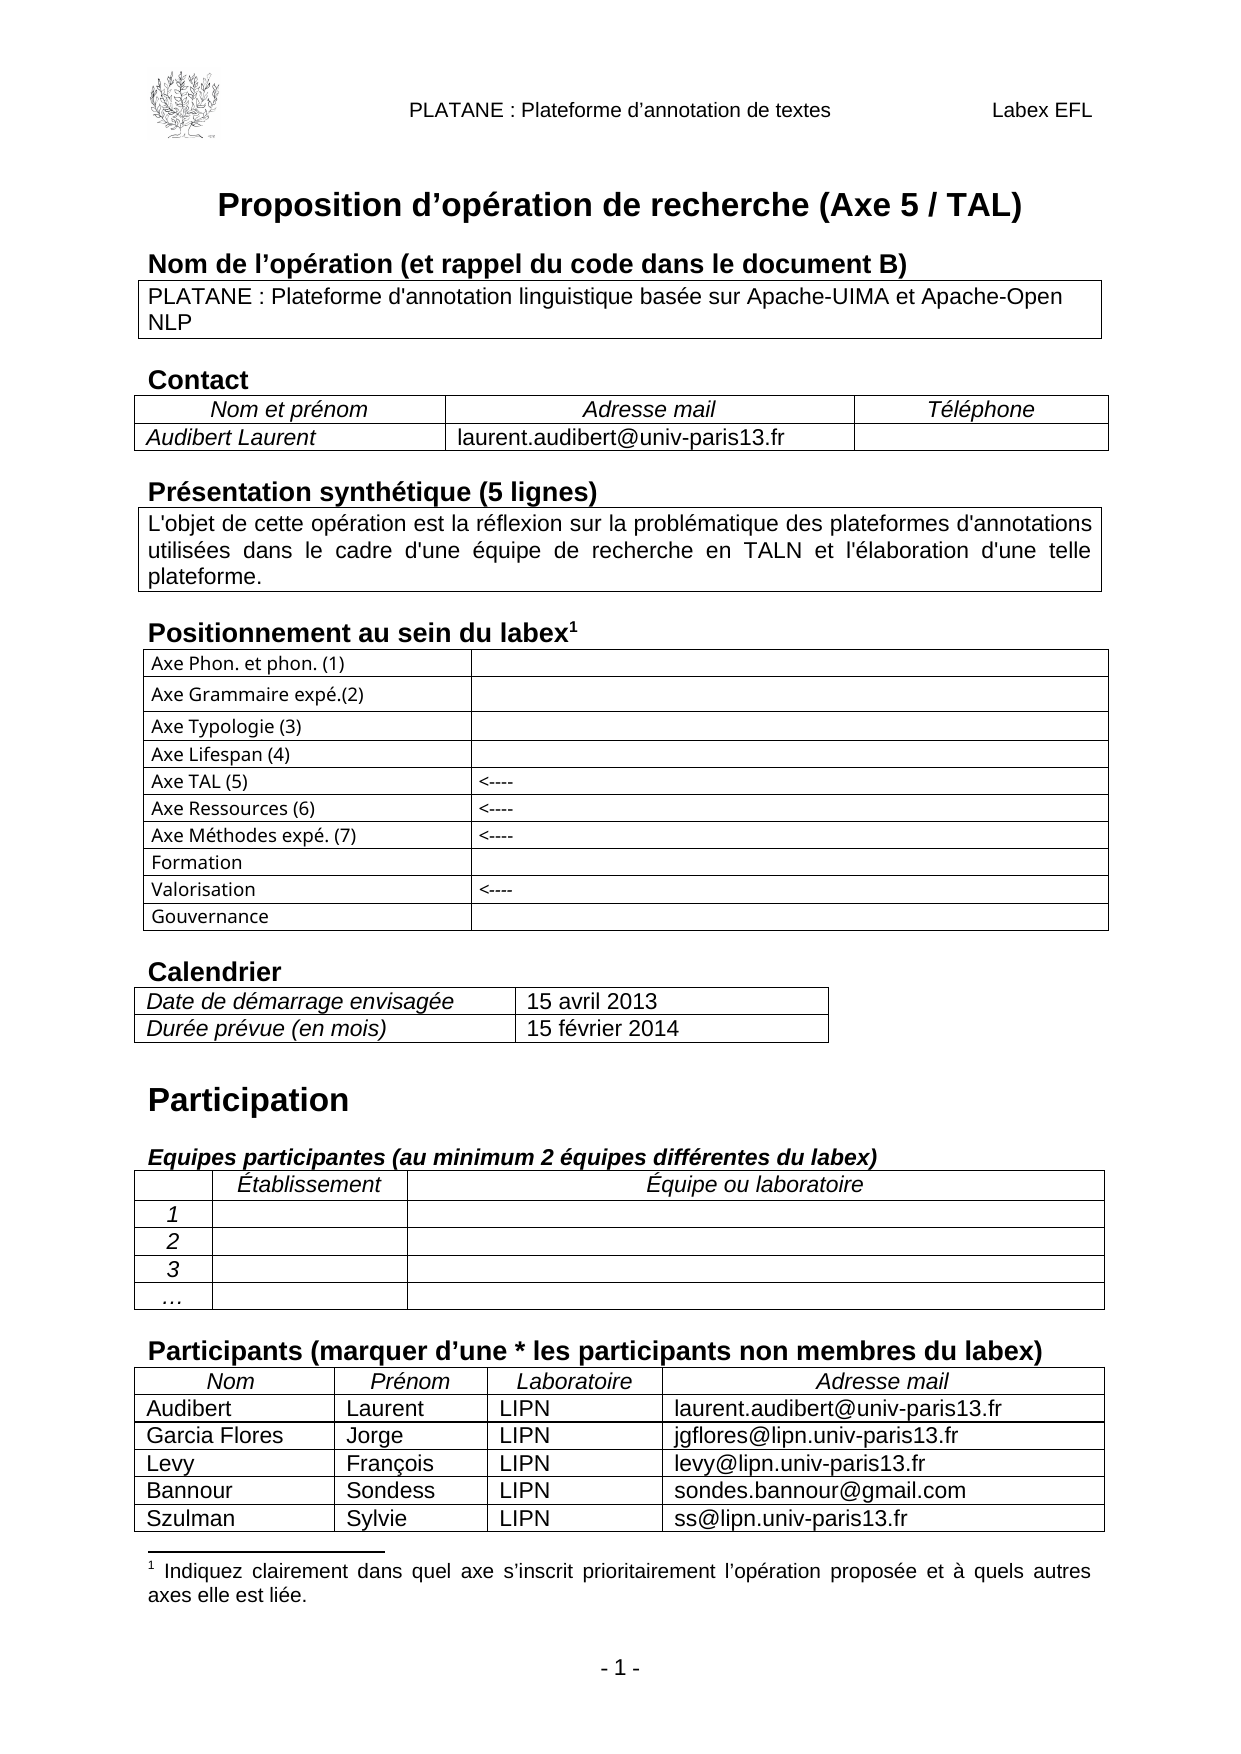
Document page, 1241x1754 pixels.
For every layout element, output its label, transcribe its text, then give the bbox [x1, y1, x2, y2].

table_header 15 avril 2013 [516, 988, 828, 1014]
table_cell [408, 1283, 1104, 1309]
table_cell [213, 1228, 407, 1254]
table_cell Sylvie [335, 1505, 487, 1531]
table_cell Audibert [135, 1395, 334, 1421]
table_cell [408, 1201, 1104, 1227]
text Indiquez clairement dans quel axe s’inscrit prioritairement l’opération proposée et à quels autres axes elle est liée. [148, 1558, 1093, 1606]
table_cell [472, 741, 1108, 767]
table_cell LIPN [488, 1477, 662, 1503]
table_cell 3 [135, 1256, 212, 1282]
table_cell Szulman [135, 1505, 334, 1531]
table_cell [408, 1256, 1104, 1282]
table_cell Axe Grammaire expé.(2) [144, 677, 471, 711]
text PLATANE : Plateforme d'annotation linguistique basée sur Apache-UIMA et Apache-Open NLP [139, 281, 1101, 338]
table_cell [213, 1201, 407, 1227]
table_cell 1 [135, 1201, 212, 1227]
subtitle Participants (marquer d’une * les participants non membres du labex) [148, 1335, 1093, 1367]
table_cell Formation [144, 849, 471, 875]
table_cell Garcia Flores [135, 1423, 334, 1449]
table_cell [213, 1283, 407, 1309]
table_cell LIPN [488, 1395, 662, 1421]
table_cell Laurent [335, 1395, 487, 1421]
subtitle Nom de l’opération (et rappel du code dans le document B) [148, 248, 1093, 280]
subtitle Calendrier [148, 956, 1093, 987]
table_cell 15 février 2014 [516, 1015, 828, 1042]
table_cell laurent.audibert@univ-paris13.fr [446, 424, 854, 450]
table_cell Bannour [135, 1477, 334, 1503]
subtitle Positionnement au sein du labex [148, 617, 1093, 649]
table_header Adresse mail [663, 1368, 1104, 1394]
table_cell laurent.audibert@univ-paris13.fr [663, 1395, 1104, 1421]
table_cell … [135, 1283, 212, 1309]
table_cell ss@lipn.univ-paris13.fr [663, 1505, 1104, 1531]
table_cell Sondess [335, 1477, 487, 1503]
table_cell Axe Typologie (3) [144, 712, 471, 740]
table_header Axe Phon. et phon. (1) [144, 650, 471, 676]
table_cell Audibert Laurent [135, 424, 445, 450]
subtitle Proposition d’opération de recherche (Axe 5 / TAL) [148, 185, 1093, 223]
table_header Établissement [213, 1171, 407, 1200]
table_header [135, 1171, 212, 1200]
table_cell [408, 1228, 1104, 1254]
table_cell 2 [135, 1228, 212, 1254]
table_cell Axe Méthodes expé. (7) [144, 822, 471, 848]
table_cell [472, 712, 1108, 740]
table_cell [855, 424, 1108, 450]
subtitle Présentation synthétique (5 lignes) [148, 476, 1093, 507]
table_header Équipe ou laboratoire [408, 1171, 1104, 1200]
text L'objet de cette opération est la réflexion sur la problématique des plateformes d'annotations utilisées dans le cadre d'une équipe de recherche en TALN et l'élaboration d'une telle plateforme. [139, 508, 1101, 591]
table_cell Valorisation [144, 876, 471, 902]
table_cell Levy [135, 1450, 334, 1476]
table_header Nom [135, 1368, 334, 1394]
picture [146, 67, 221, 140]
table_cell Durée prévue (en mois) [135, 1015, 515, 1042]
table_cell François [335, 1450, 487, 1476]
table_cell sondes.bannour@gmail.com [663, 1477, 1104, 1503]
table_cell <---- [472, 795, 1108, 821]
table_cell LIPN [488, 1450, 662, 1476]
table_cell Axe Ressources (6) [144, 795, 471, 821]
table_header Date de démarrage envisagée [135, 988, 515, 1014]
table_cell Axe TAL (5) [144, 768, 471, 794]
table_header Prénom [335, 1368, 487, 1394]
table_header Adresse mail [446, 396, 854, 422]
table_cell LIPN [488, 1423, 662, 1449]
subtitle Contact [148, 364, 1093, 395]
table_header Laboratoire [488, 1368, 662, 1394]
subtitle Participation [148, 1080, 1093, 1118]
table_cell [472, 849, 1108, 875]
table_cell jgflores@lipn.univ-paris13.fr [663, 1423, 1104, 1449]
table_cell levy@lipn.univ-paris13.fr [663, 1450, 1104, 1476]
table_cell Axe Lifespan (4) [144, 741, 471, 767]
subtitle Equipes participantes (au minimum 2 équipes différentes du labex) [148, 1143, 1093, 1170]
table_cell <---- [472, 876, 1108, 902]
table_cell [472, 677, 1108, 711]
table_cell [472, 904, 1108, 929]
table_header Nom et prénom [135, 396, 445, 422]
table_header [472, 650, 1108, 676]
table_header Téléphone [855, 396, 1108, 422]
table_cell LIPN [488, 1505, 662, 1531]
table_cell [213, 1256, 407, 1282]
table_cell <---- [472, 822, 1108, 848]
table_cell Gouvernance [144, 904, 471, 929]
table_cell <---- [472, 768, 1108, 794]
table_cell Jorge [335, 1423, 487, 1449]
